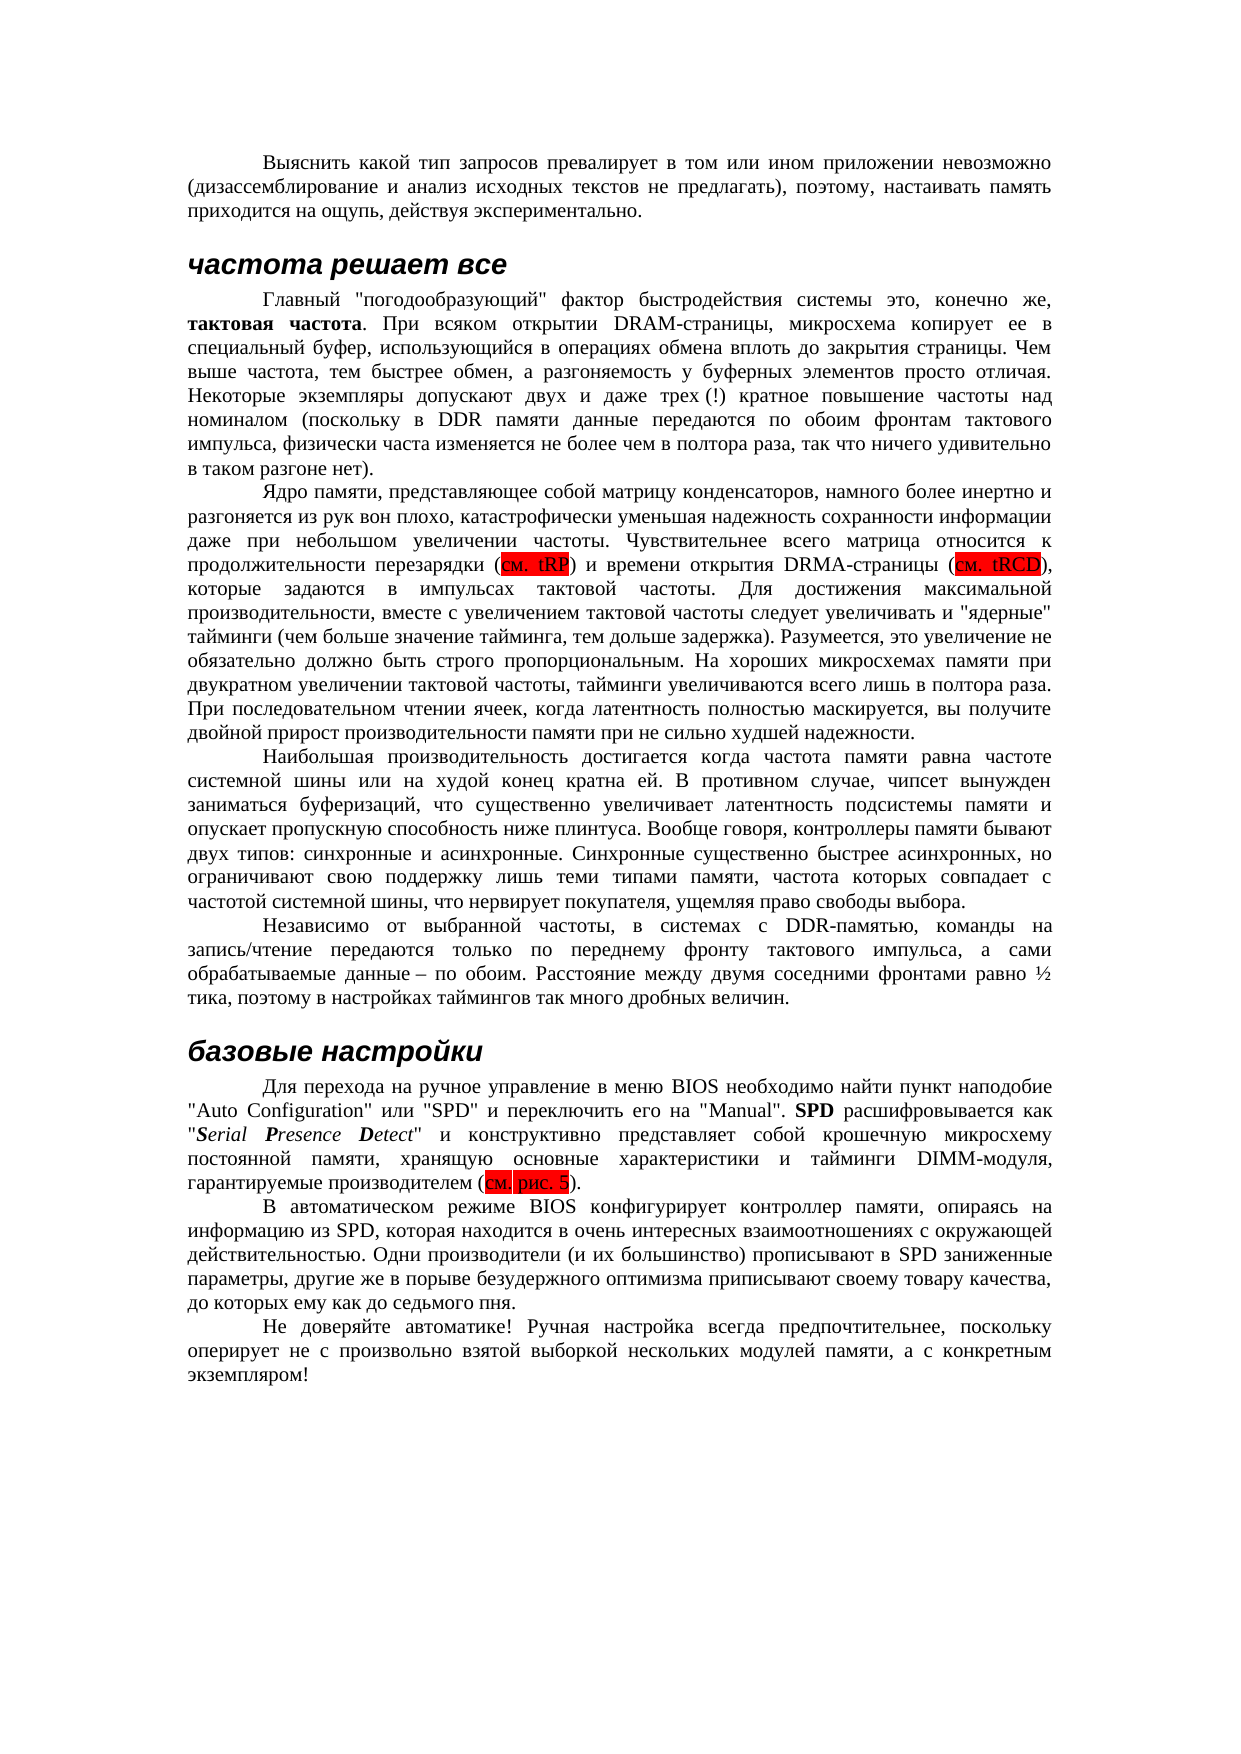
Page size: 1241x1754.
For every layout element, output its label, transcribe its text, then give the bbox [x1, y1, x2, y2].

subtitle частота решает все [187, 247, 1053, 281]
text Не доверяйте автоматике! Ручная настройка всегда предпочтительнее, поскольку оперирует не с произвольно взятой выборкой нескольких модулей памяти, а с конкретным экземпляром! [187, 1314, 1053, 1386]
text Ядро памяти, представляющее собой матрицу конденсаторов, намного более инертно и разгоняется из рук вон плохо, катастрофически уменьшая надежность сохранности информации даже при небольшом увеличении частоты. Чувствительнее всего матрица относится к продолжительности перезарядки (см. tRP) и времени открытия DRMA-страницы (см. tRCD), которые задаются в импульсах тактовой частоты. Для достижения максимальной производительности, вместе с увеличением тактовой частоты следует увеличивать и "ядерные" тайминги (чем больше значение тайминга, тем дольше задержка). Разумеется, это увеличение не обязательно должно быть строго пропорциональным. На хороших микросхемах памяти при двукратном увеличении тактовой частоты, тайминги увеличиваются всего лишь в полтора раза. При последовательном чтении ячеек, когда латентность полностью маскируется, вы получите двойной прирост производительности памяти при не сильно худшей надежности. [187, 479, 1053, 744]
text Независимо от выбранной частоты, в системах с DDR-памятью, команды на запись/чтение передаются только по переднему фронту тактового импульса, а сами обрабатываемые данные – по обоим. Расстояние между двумя соседними фронтами равно ½ тика, поэтому в настройках таймингов так много дробных величин. [187, 913, 1053, 1009]
text Главный "погодообразующий" фактор быстродействия системы это, конечно же, тактовая частота. При всяком открытии DRAM-страницы, микросхема копирует ее в специальный буфер, использующийся в операциях обмена вплоть до закрытия страницы. Чем выше частота, тем быстрее обмен, а разгоняемость у буферных элементов просто отличая. Некоторые экземпляры допускают двух и даже трех (!) кратное повышение частоты над номиналом (поскольку в DDR памяти данные передаются по обоим фронтам тактового импульса, физически часта изменяется не более чем в полтора раза, так что ничего удивительно в таком разгоне нет). [187, 287, 1053, 479]
subtitle базовые настройки [187, 1034, 1053, 1067]
text Наибольшая производительность достигается когда частота памяти равна частоте системной шины или на худой конец кратна ей. В противном случае, чипсет вынужден заниматься буферизаций, что существенно увеличивает латентность подсистемы памяти и опускает пропускную способность ниже плинтуса. Вообще говоря, контроллеры памяти бывают двух типов: синхронные и асинхронные. Синхронные существенно быстрее асинхронных, но ограничивают свою поддержку лишь теми типами памяти, частота которых совпадает с частотой системной шины, что нервирует покупателя, ущемляя право свободы выбора. [187, 744, 1053, 913]
text Для перехода на ручное управление в меню BIOS необходимо найти пункт наподобие "Auto Configuration" или "SPD" и переключить его на "Manual". SPD расшифровывается как "Serial Presence Detect" и конструктивно представляет собой крошечную микросхему постоянной памяти, хранящую основные характеристики и тайминги DIMM-модуля, гарантируемые производителем (см. рис. 5). [187, 1074, 1053, 1194]
text В автоматическом режиме BIOS конфигурирует контроллер памяти, опираясь на информацию из SPD, которая находится в очень интересных взаимоотношениях с окружающей действительностью. Одни производители (и их большинство) прописывают в SPD заниженные параметры, другие же в порыве безудержного оптимизма приписывают своему товару качества, до которых ему как до седьмого пня. [187, 1194, 1053, 1314]
text Выяснить какой тип запросов превалирует в том или ином приложении невозможно (дизассемблирование и анализ исходных текстов не предлагать), поэтому, настаивать память приходится на ощупь, действуя экспериментально. [187, 150, 1053, 222]
